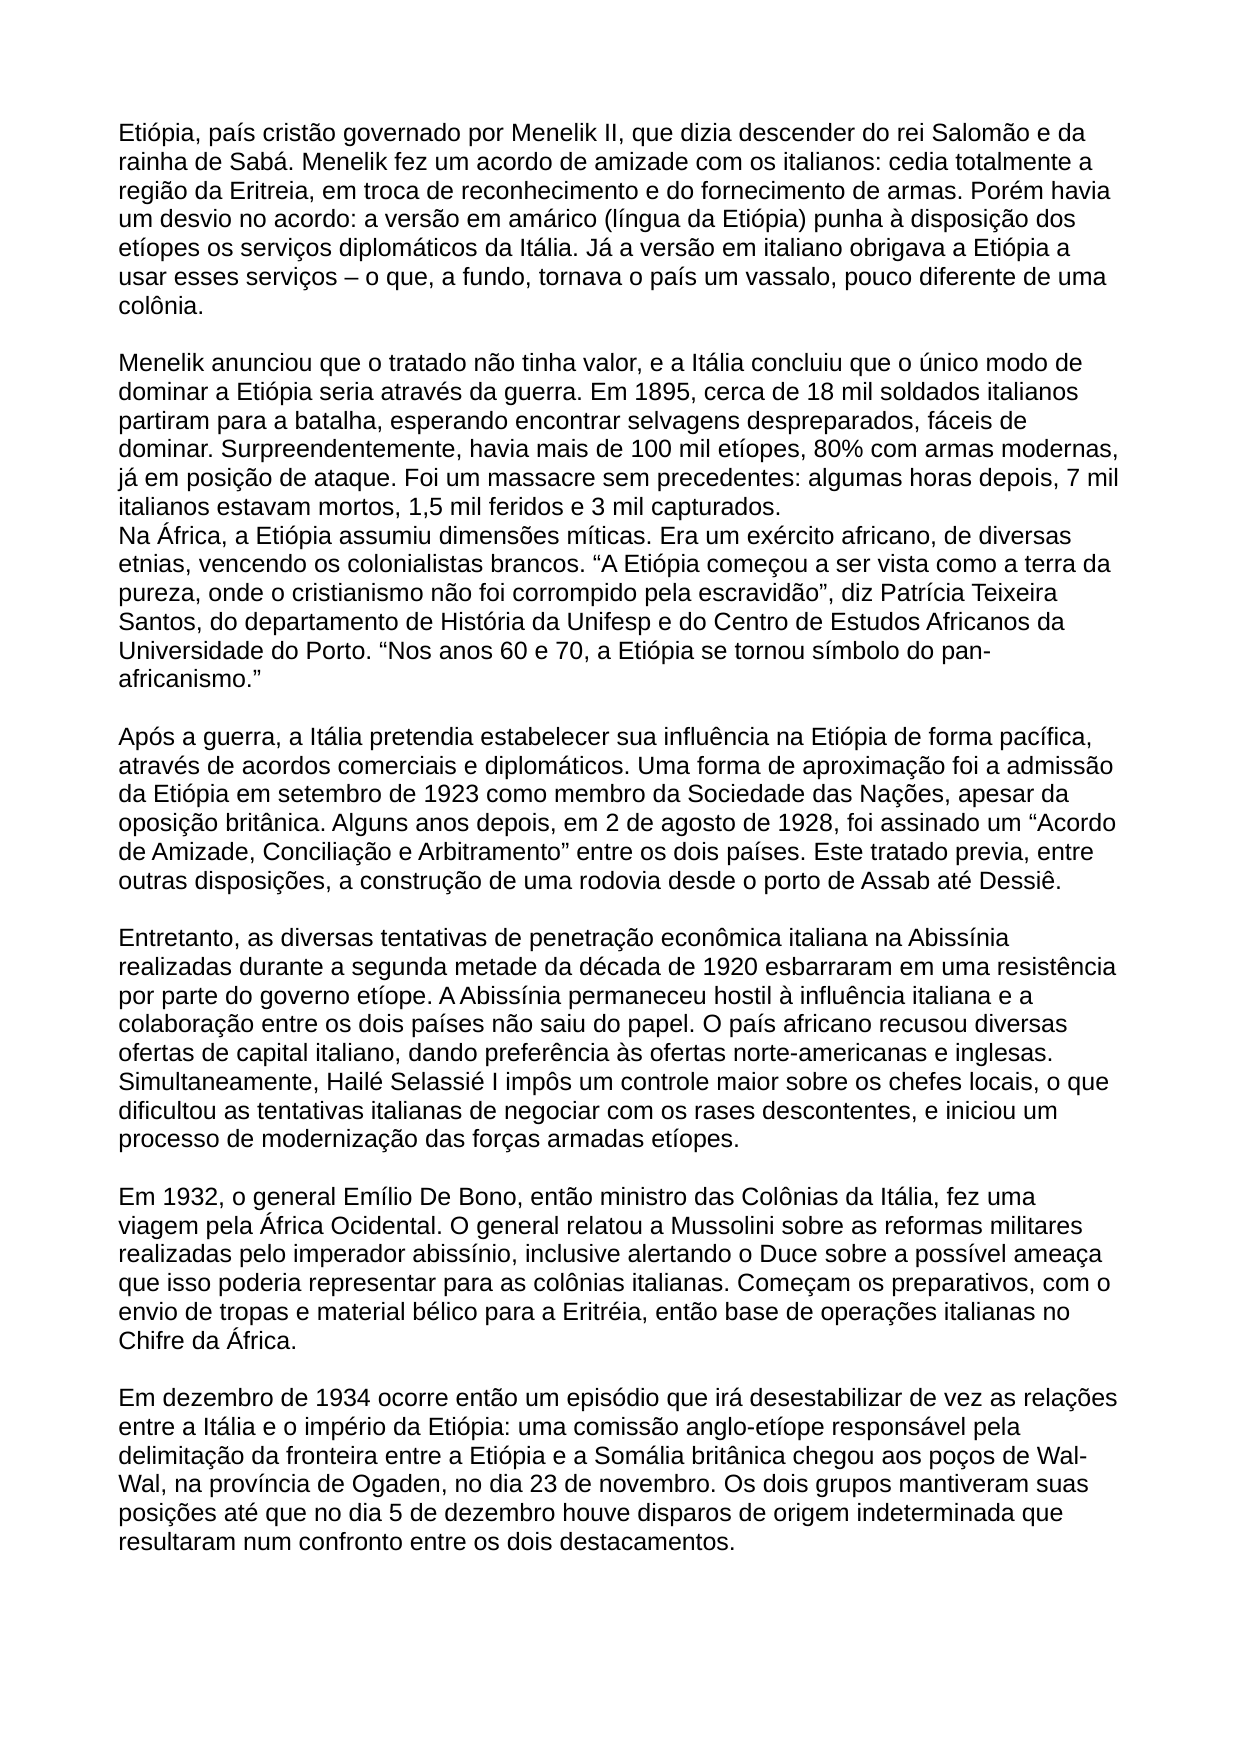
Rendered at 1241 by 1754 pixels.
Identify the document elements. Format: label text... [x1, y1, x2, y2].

text Etiópia, país cristão governado por Menelik II, que dizia descender do rei Salomão e da rainha de Sabá. Menelik fez um acordo de amizade com os italianos: cedia totalmente a região da Eritreia, em troca de reconhecimento e do fornecimento de armas. Porém havia um desvio no acordo: a versão em amárico (língua da Etiópia) punha à disposição dos etíopes os serviços diplomáticos da Itália. Já a versão em italiano obrigava a Etiópia a usar esses serviços – o que, a fundo, tornava o país um vassalo, pouco diferente de uma colônia. [118, 118, 1122, 319]
text Menelik anunciou que o tratado não tinha valor, e a Itália concluiu que o único modo de dominar a Etiópia seria através da guerra. Em 1895, cerca de 18 mil soldados italianos partiram para a batalha, esperando encontrar selvagens despreparados, fáceis de dominar. Surpreendentemente, havia mais de 100 mil etíopes, 80% com armas modernas, já em posição de ataque. Foi um massacre sem precedentes: algumas horas depois, 7 mil italianos estavam mortos, 1,5 mil feridos e 3 mil capturados. [118, 348, 1122, 521]
text Em dezembro de 1934 ocorre então um episódio que irá desestabilizar de vez as relações entre a Itália e o império da Etiópia: uma comissão anglo-etíope responsável pela delimitação da fronteira entre a Etiópia e a Somália britânica chegou aos poços de Wal-Wal, na província de Ogaden, no dia 23 de novembro. Os dois grupos mantiveram suas posições até que no dia 5 de dezembro houve disparos de origem indeterminada que resultaram num confronto entre os dois destacamentos. [118, 1383, 1122, 1556]
text Após a guerra, a Itália pretendia estabelecer sua influência na Etiópia de forma pacífica, através de acordos comerciais e diplomáticos. Uma forma de aproximação foi a admissão da Etiópia em setembro de 1923 como membro da Sociedade das Nações, apesar da oposição britânica. Alguns anos depois, em 2 de agosto de 1928, foi assinado um “Acordo de Amizade, Conciliação e Arbitramento” entre os dois países. Este tratado previa, entre outras disposições, a construção de uma rodovia desde o porto de Assab até Dessiê. [118, 722, 1122, 894]
text Na África, a Etiópia assumiu dimensões míticas. Era um exército africano, de diversas etnias, vencendo os colonialistas brancos. “A Etiópia começou a ser vista como a terra da pureza, onde o cristianismo não foi corrompido pela escravidão”, diz Patrícia Teixeira Santos, do departamento de História da Unifesp e do Centro de Estudos Africanos da Universidade do Porto. “Nos anos 60 e 70, a Etiópia se tornou símbolo do pan-africanismo.” [118, 521, 1122, 693]
text Em 1932, o general Emílio De Bono, então ministro das Colônias da Itália, fez uma viagem pela África Ocidental. O general relatou a Mussolini sobre as reformas militares realizadas pelo imperador abissínio, inclusive alertando o Duce sobre a possível ameaça que isso poderia representar para as colônias italianas. Começam os preparativos, com o envio de tropas e material bélico para a Eritréia, então base de operações italianas no Chifre da África. [118, 1182, 1122, 1354]
text Entretanto, as diversas tentativas de penetração econômica italiana na Abissínia realizadas durante a segunda metade da década de 1920 esbarraram em uma resistência por parte do governo etíope. A Abissínia permaneceu hostil à influência italiana e a colaboração entre os dois países não saiu do papel. O país africano recusou diversas ofertas de capital italiano, dando preferência às ofertas norte-americanas e inglesas. Simultaneamente, Hailé Selassié I impôs um controle maior sobre os chefes locais, o que dificultou as tentativas italianas de negociar com os rases descontentes, e iniciou um processo de modernização das forças armadas etíopes. [118, 923, 1122, 1153]
